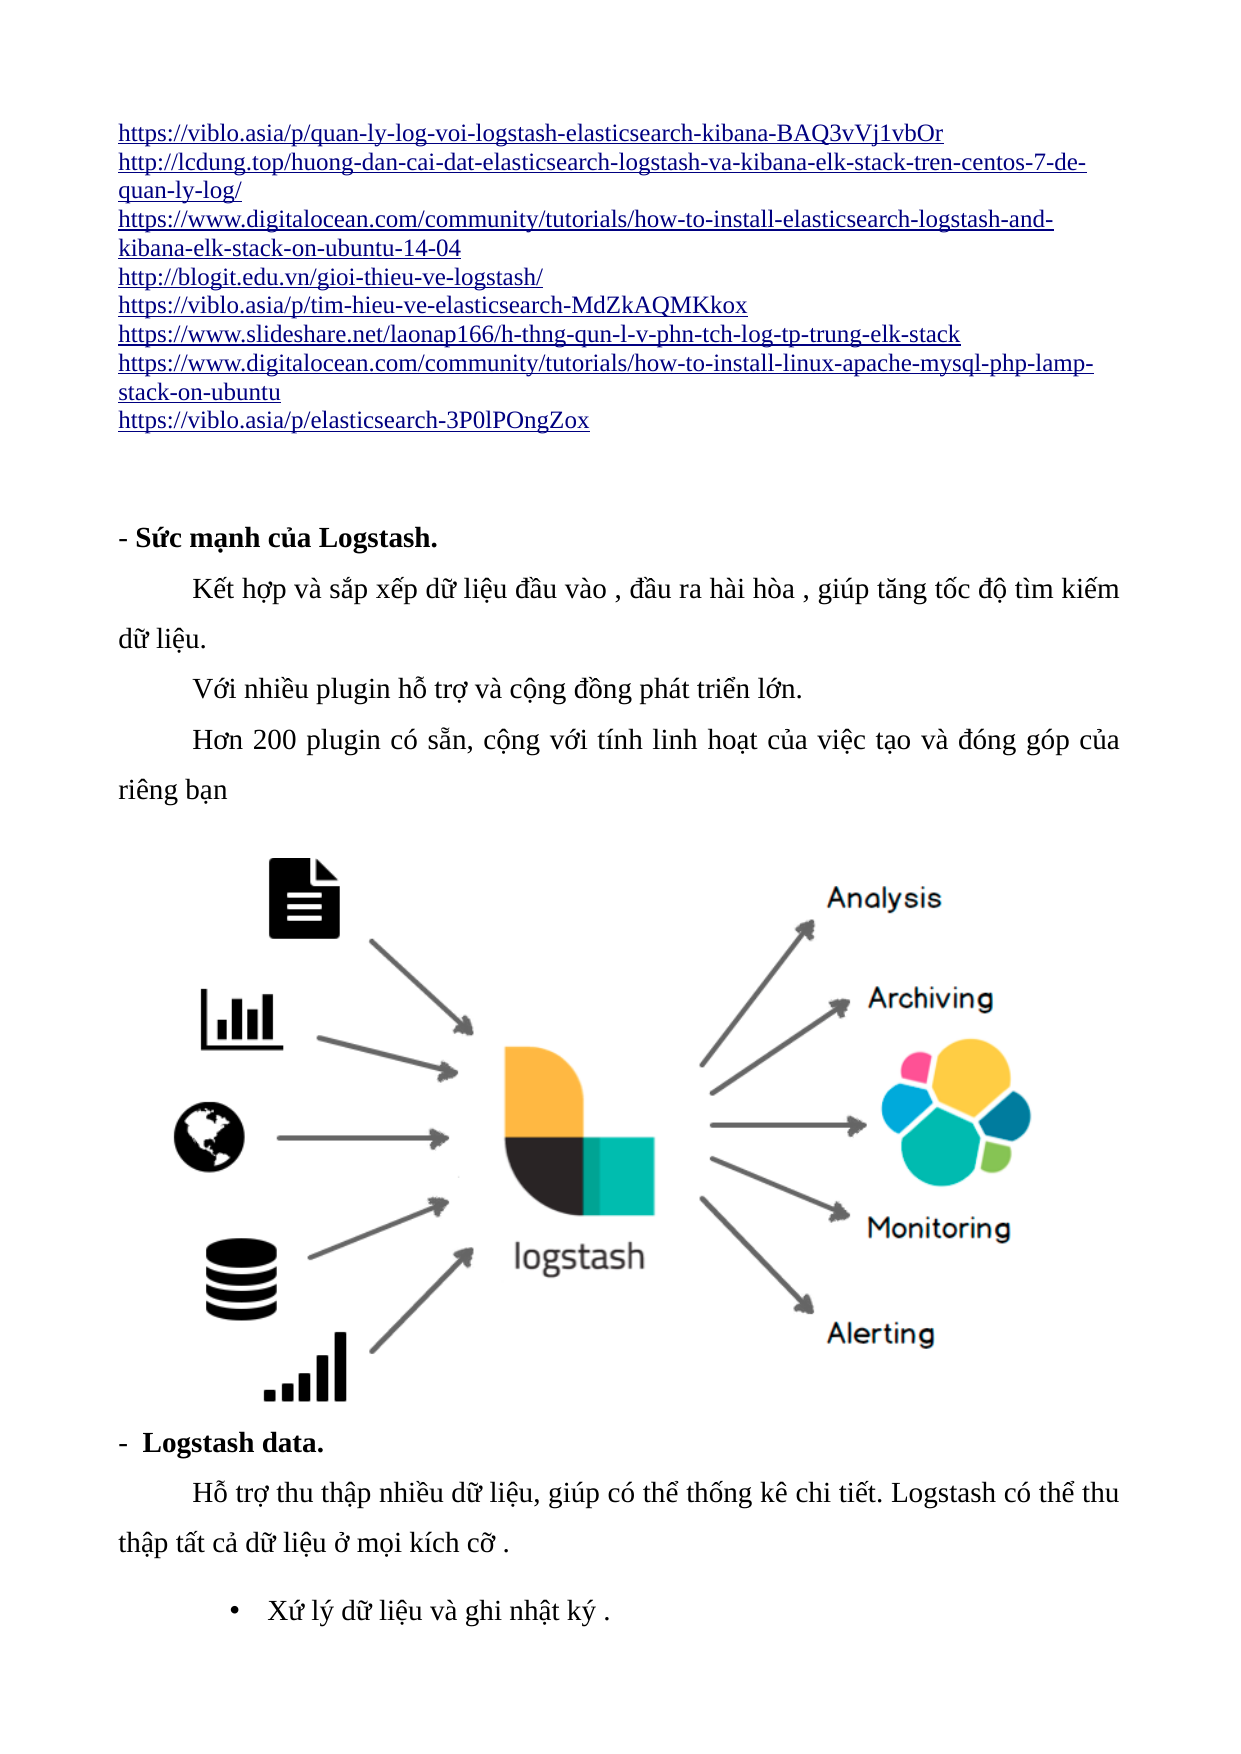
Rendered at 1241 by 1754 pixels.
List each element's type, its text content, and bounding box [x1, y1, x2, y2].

text https://www.digitalocean.com/community/tutorials/how-to-install-elasticsearch-logstash-and-kibana-elk-stack-on-ubuntu-14-04 [118, 204, 1122, 262]
text Hỗ trợ thu thập nhiều dữ liệu, giúp có thể thống kê chi tiết. Logstash có thể thu thập tất cả dữ liệu ở mọi kích cỡ . [118, 1475, 1122, 1559]
text https://viblo.asia/p/elasticsearch-3P0lPOngZox [118, 406, 1122, 434]
text Hơn 200 plugin có sẵn, cộng với tính linh hoạt của việc tạo và đóng góp của riêng bạn [118, 722, 1122, 806]
text Với nhiều plugin hỗ trợ và cộng đồng phát triển lớn. [118, 672, 1122, 705]
text http://lcdung.top/huong-dan-cai-dat-elasticsearch-logstash-va-kibana-elk-stack-tren-centos-7-de-quan-ly-log/ [118, 147, 1122, 204]
text https://www.slideshare.net/laonap166/h-thng-qun-l-v-phn-tch-log-tp-trung-elk-stack [118, 319, 1122, 348]
text http://blogit.edu.vn/gioi-thieu-ve-logstash/ [118, 262, 1122, 291]
text - Logstash data. [118, 873, 1122, 1458]
picture [169, 858, 1174, 1408]
text https://viblo.asia/p/tim-hieu-ve-elasticsearch-MdZkAQMKkox [118, 291, 1122, 319]
list Xứ lý dữ liệu và ghi nhật ký . [229, 1593, 1122, 1627]
text https://viblo.asia/p/quan-ly-log-voi-logstash-elasticsearch-kibana-BAQ3vVj1vbOr [118, 118, 1122, 147]
text - Sức mạnh của Logstash. [118, 521, 1122, 554]
text Kết hợp và sắp xếp dữ liệu đầu vào , đầu ra hài hòa , giúp tăng tốc độ tìm kiếm dữ liệu. [118, 571, 1122, 655]
text https://www.digitalocean.com/community/tutorials/how-to-install-linux-apache-mysql-php-lamp-stack-on-ubuntu [118, 348, 1122, 406]
